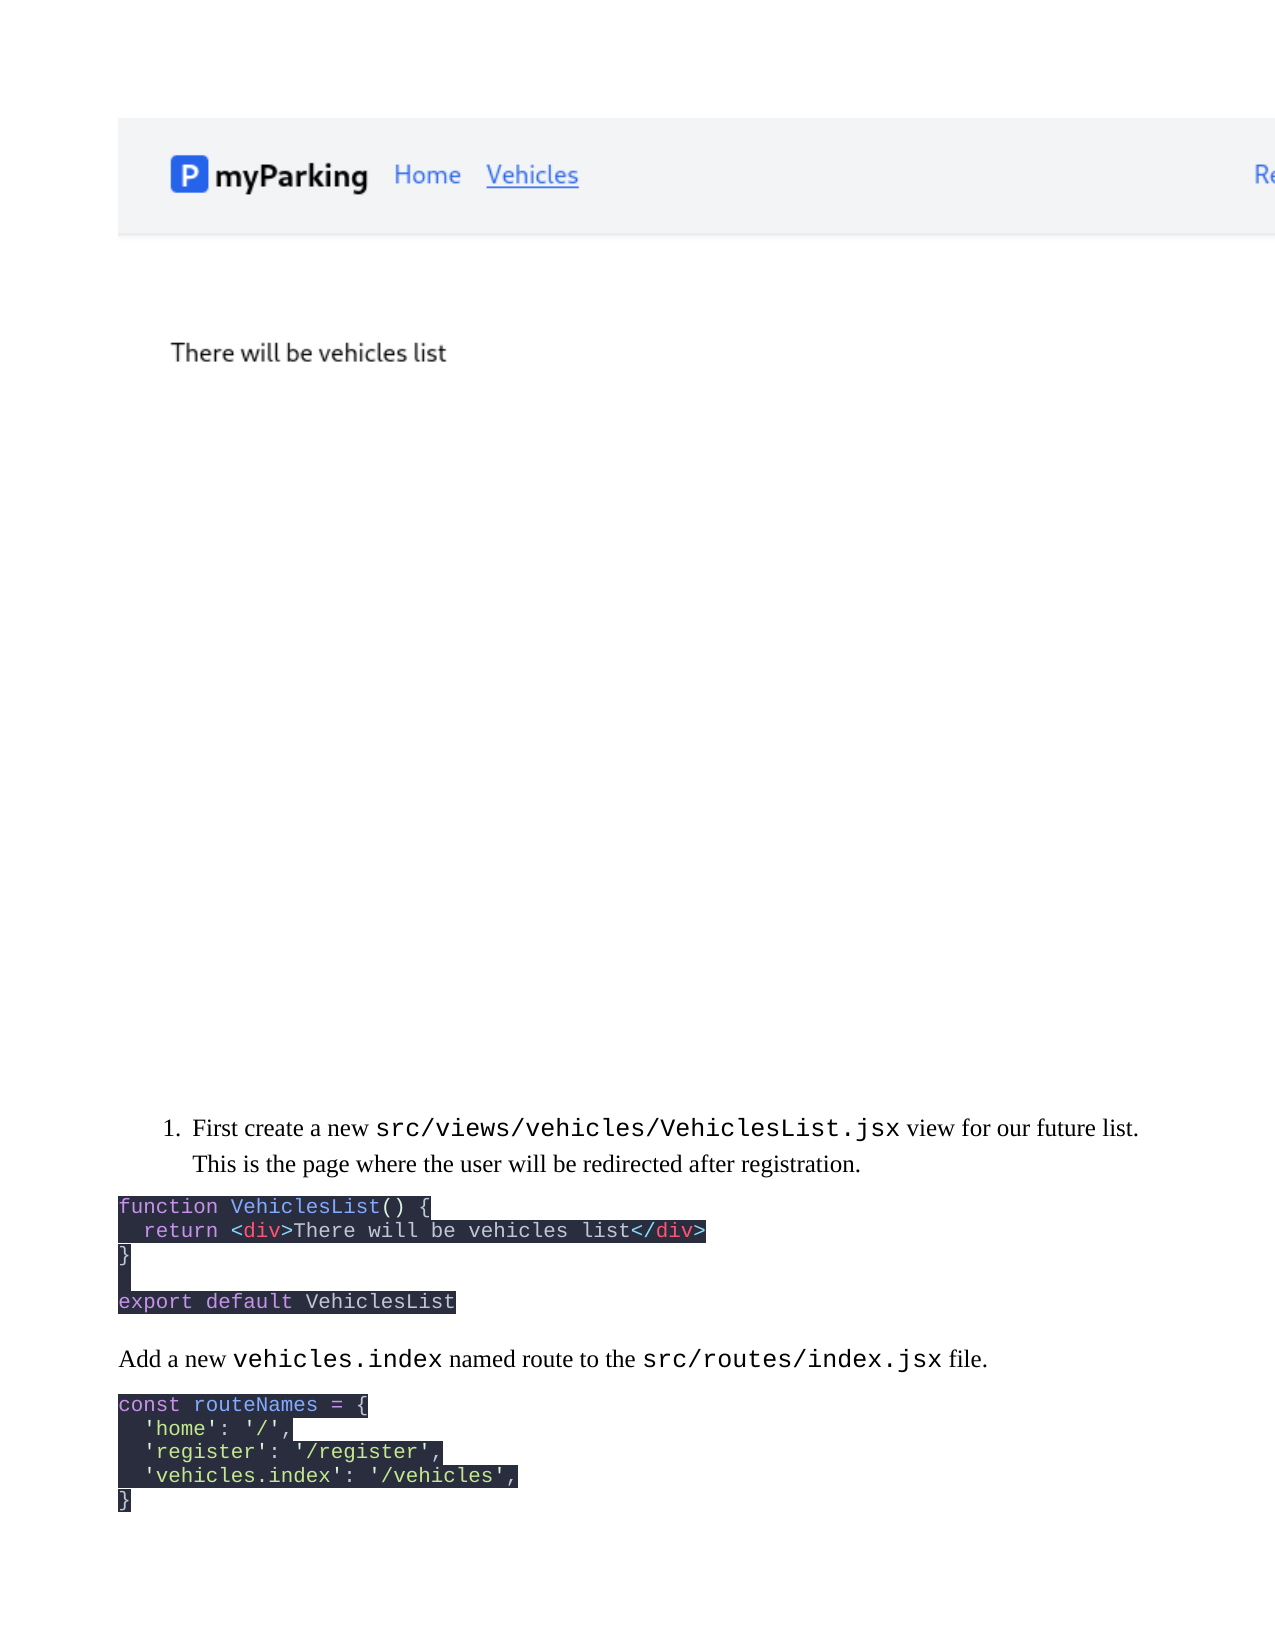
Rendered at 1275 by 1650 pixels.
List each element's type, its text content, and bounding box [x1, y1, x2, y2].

text 'home': '/', [118, 1418, 1157, 1441]
list First create a new src/views/vehicles/VehiclesList.jsx view for our future list. This is the page where the user will be redirected after registration. [162, 1113, 1157, 1177]
text 'register': '/register', [118, 1441, 1157, 1465]
text Add a new vehicles.index named route to the src/routes/index.jsx file. [118, 1344, 1157, 1375]
text } [118, 1488, 1157, 1512]
text } [118, 1243, 1157, 1267]
picture [118, 118, 1275, 1095]
text const routeNames = { [118, 1394, 1157, 1418]
text function VehiclesList() { [118, 1196, 1157, 1220]
text return <div>There will be vehicles list</div> [118, 1220, 1157, 1243]
text export default VehiclesList [118, 1291, 1157, 1314]
text 'vehicles.index': '/vehicles', [118, 1465, 1157, 1488]
